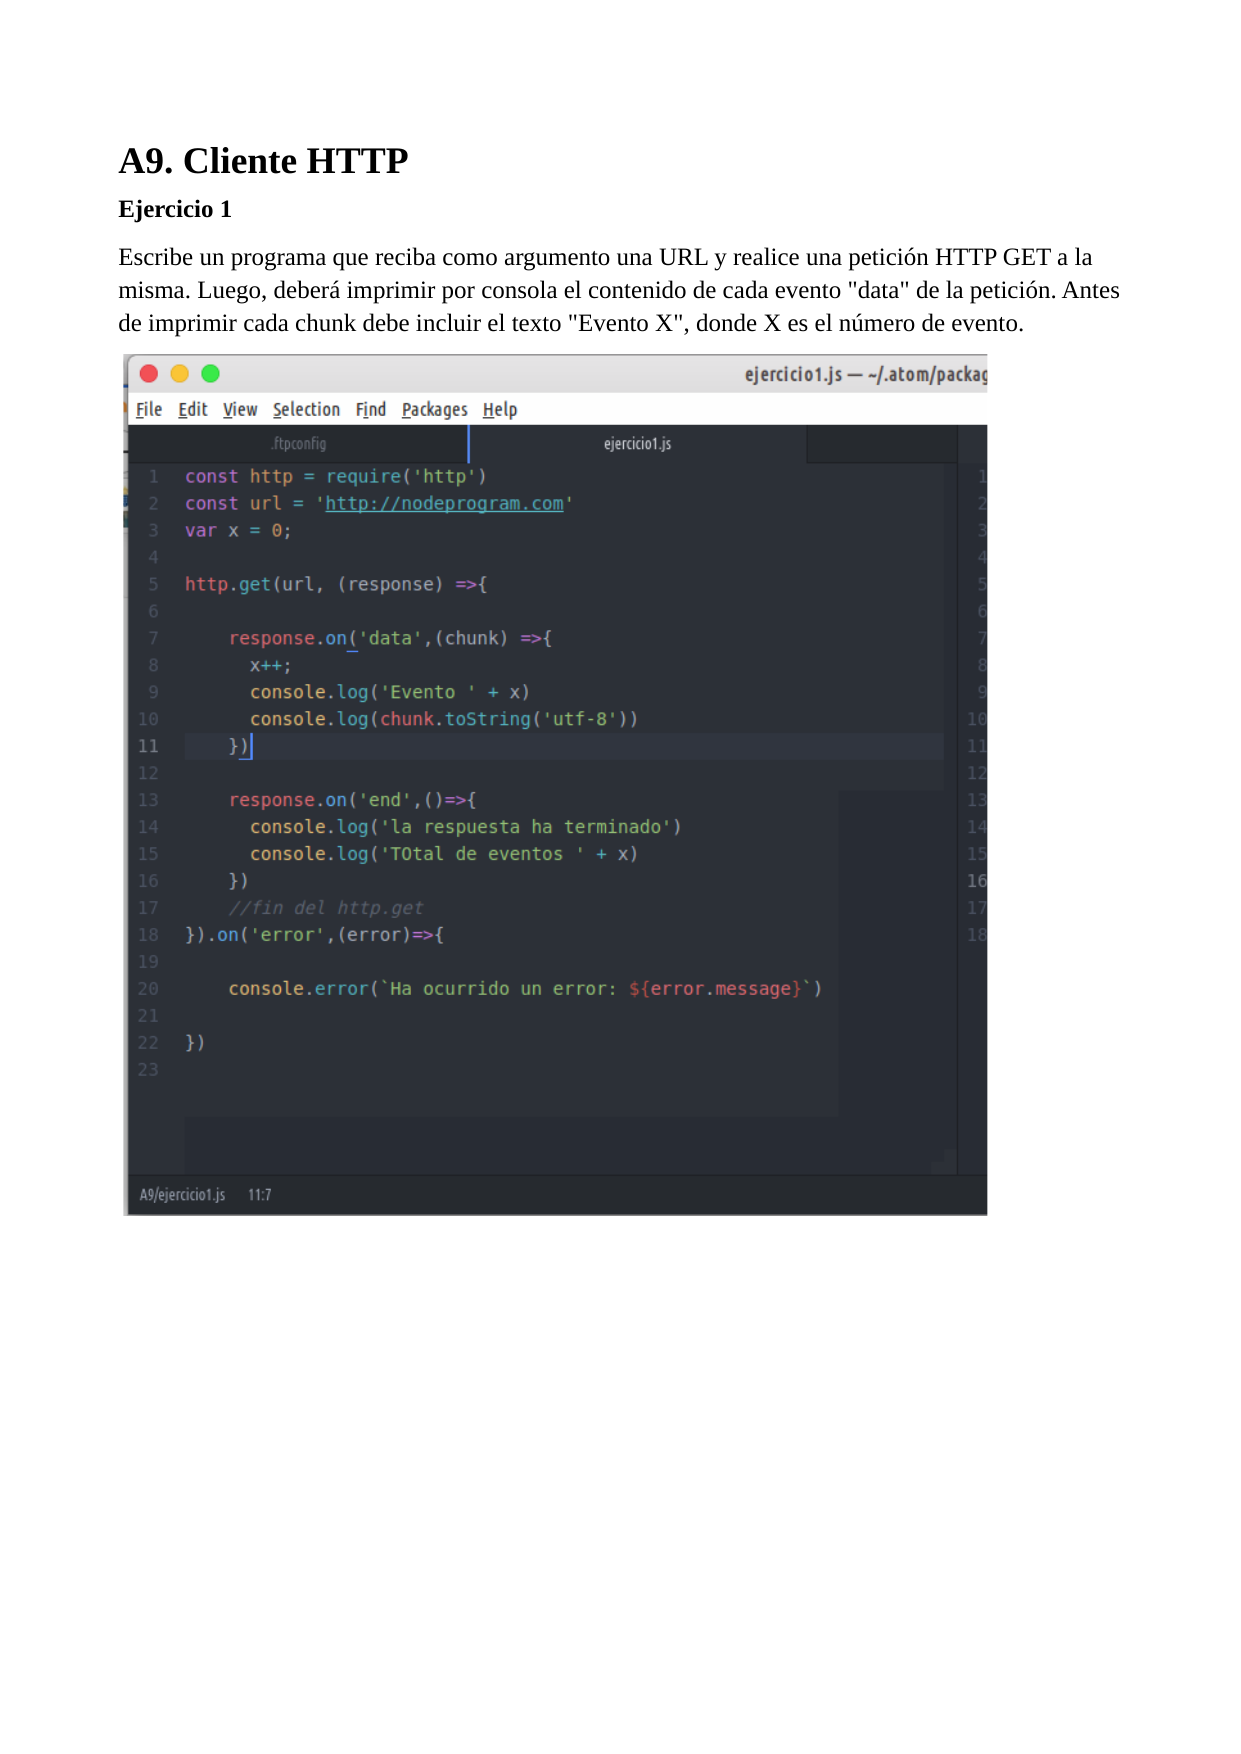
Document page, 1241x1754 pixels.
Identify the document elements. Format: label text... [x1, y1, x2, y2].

subtitle A9. Cliente HTTP [118, 139, 1122, 182]
picture [123, 354, 231, 1216]
text Ejercicio 1 [118, 194, 1122, 223]
text Escribe un programa que reciba como argumento una URL y realice una petición HTTP GET a la misma. Luego, deberá imprimir por consola el contenido de cada evento "data" de la petición. Antes de imprimir cada chunk debe incluir el texto "Evento X", donde X es el número de evento. [118, 242, 1122, 337]
